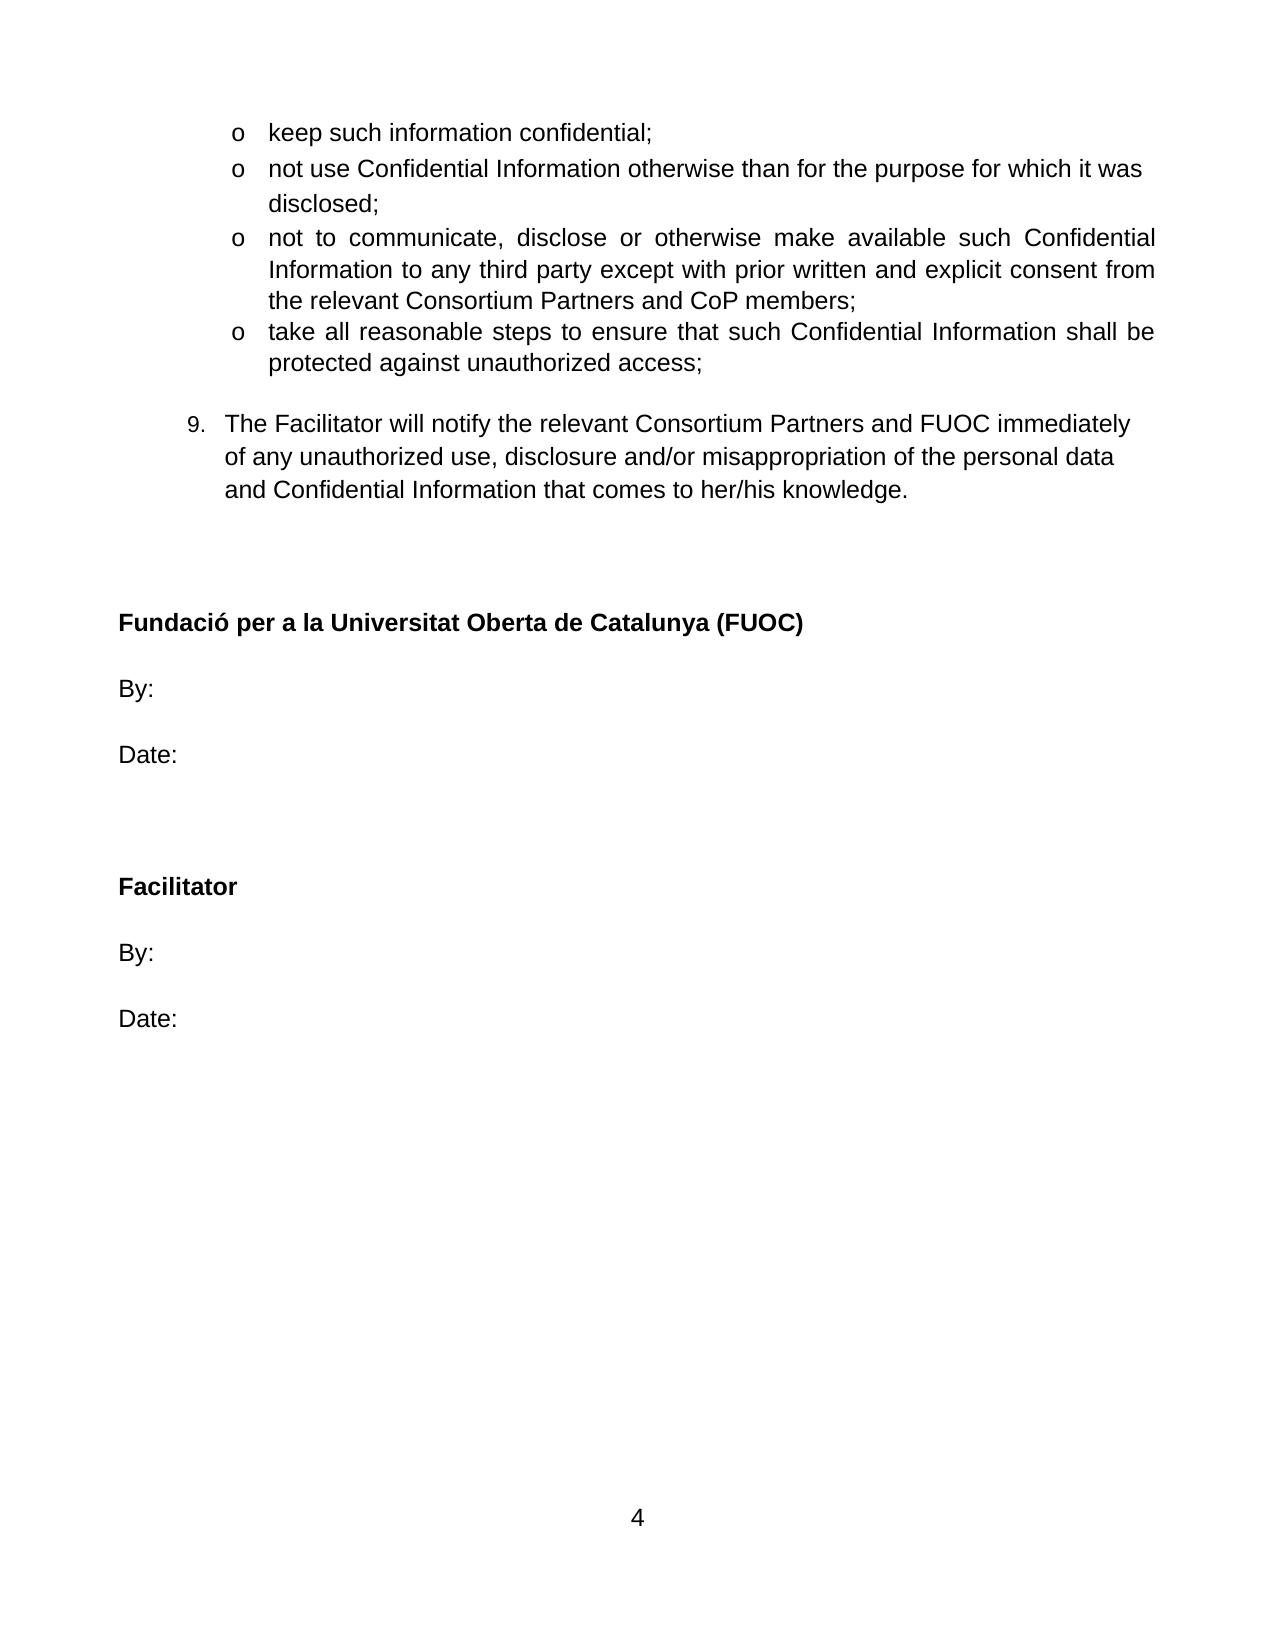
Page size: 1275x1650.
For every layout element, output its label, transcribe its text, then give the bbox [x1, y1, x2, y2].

list The Facilitator will notify the relevant Consortium Partners and FUOC immediately of any unauthorized use, disclosure and/or misappropriation of the personal data and Confidential Information that comes to her/his knowledge. [187, 409, 1157, 504]
text Date: [118, 739, 1157, 768]
list not to communicate, disclose or otherwise make available such Confidential Information to any third party except with prior written and explicit consent from the relevant Consortium Partners and CoP members; [231, 222, 1157, 316]
list take all reasonable steps to ensure that such Confidential Information shall be protected against unauthorized access; [231, 316, 1157, 378]
text Facilitator [118, 872, 1157, 900]
list keep such information confidential; [231, 118, 1157, 149]
text Fundació per a la Universitat Oberta de Catalunya (FUOC) [118, 607, 1157, 636]
text Date: [118, 1004, 1157, 1032]
text By: [118, 673, 1157, 702]
text By: [118, 938, 1157, 966]
list not use Confidential Information otherwise than for the purpose for which it was disclosed; [231, 154, 1157, 218]
